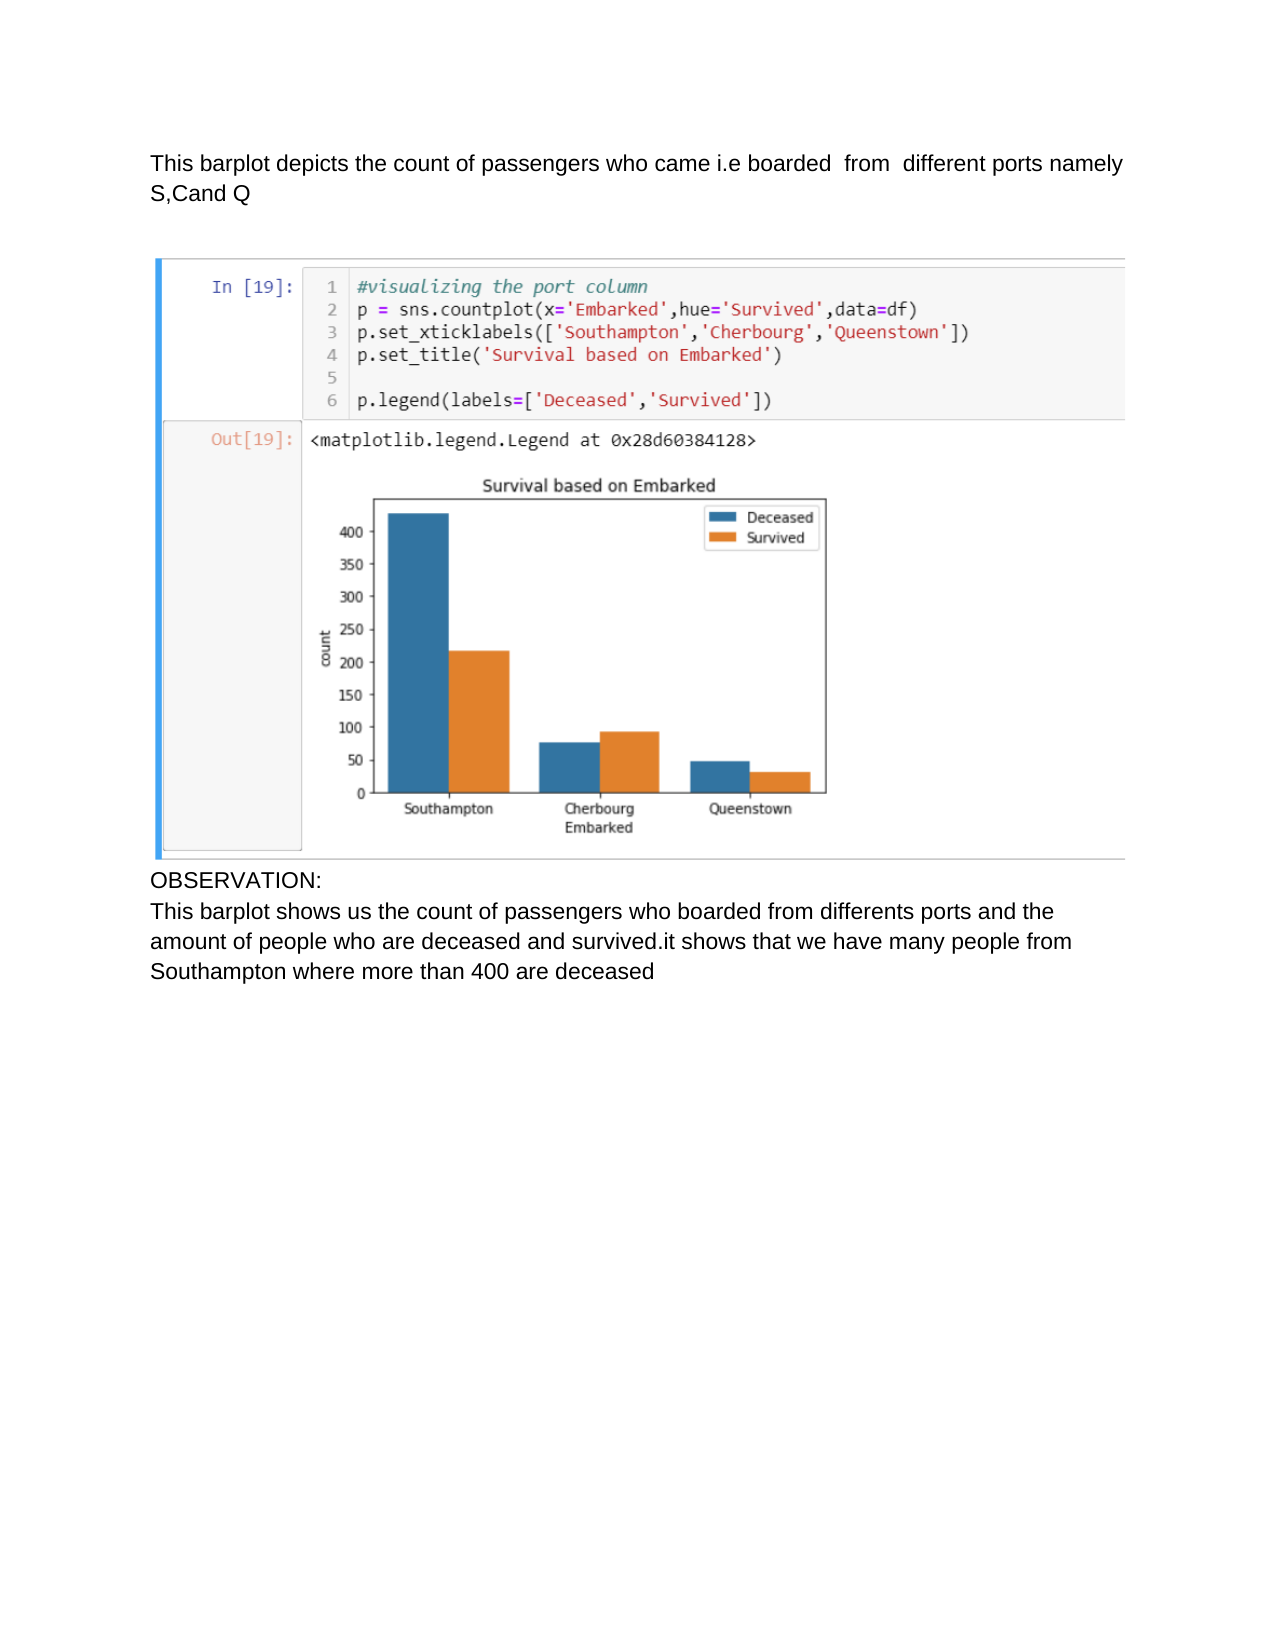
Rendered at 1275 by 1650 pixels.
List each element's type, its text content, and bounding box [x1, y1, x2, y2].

text OBSERVATION: [150, 867, 1125, 894]
text This barplot depicts the count of passengers who came i.e boarded from different ports namely S,Cand Q [150, 150, 1125, 207]
picture [150, 240, 1125, 864]
text This barplot shows us the count of passengers who boarded from differents ports and the amount of people who are deceased and survived.it shows that we have many people from Southampton where more than 400 are deceased [150, 898, 1125, 984]
